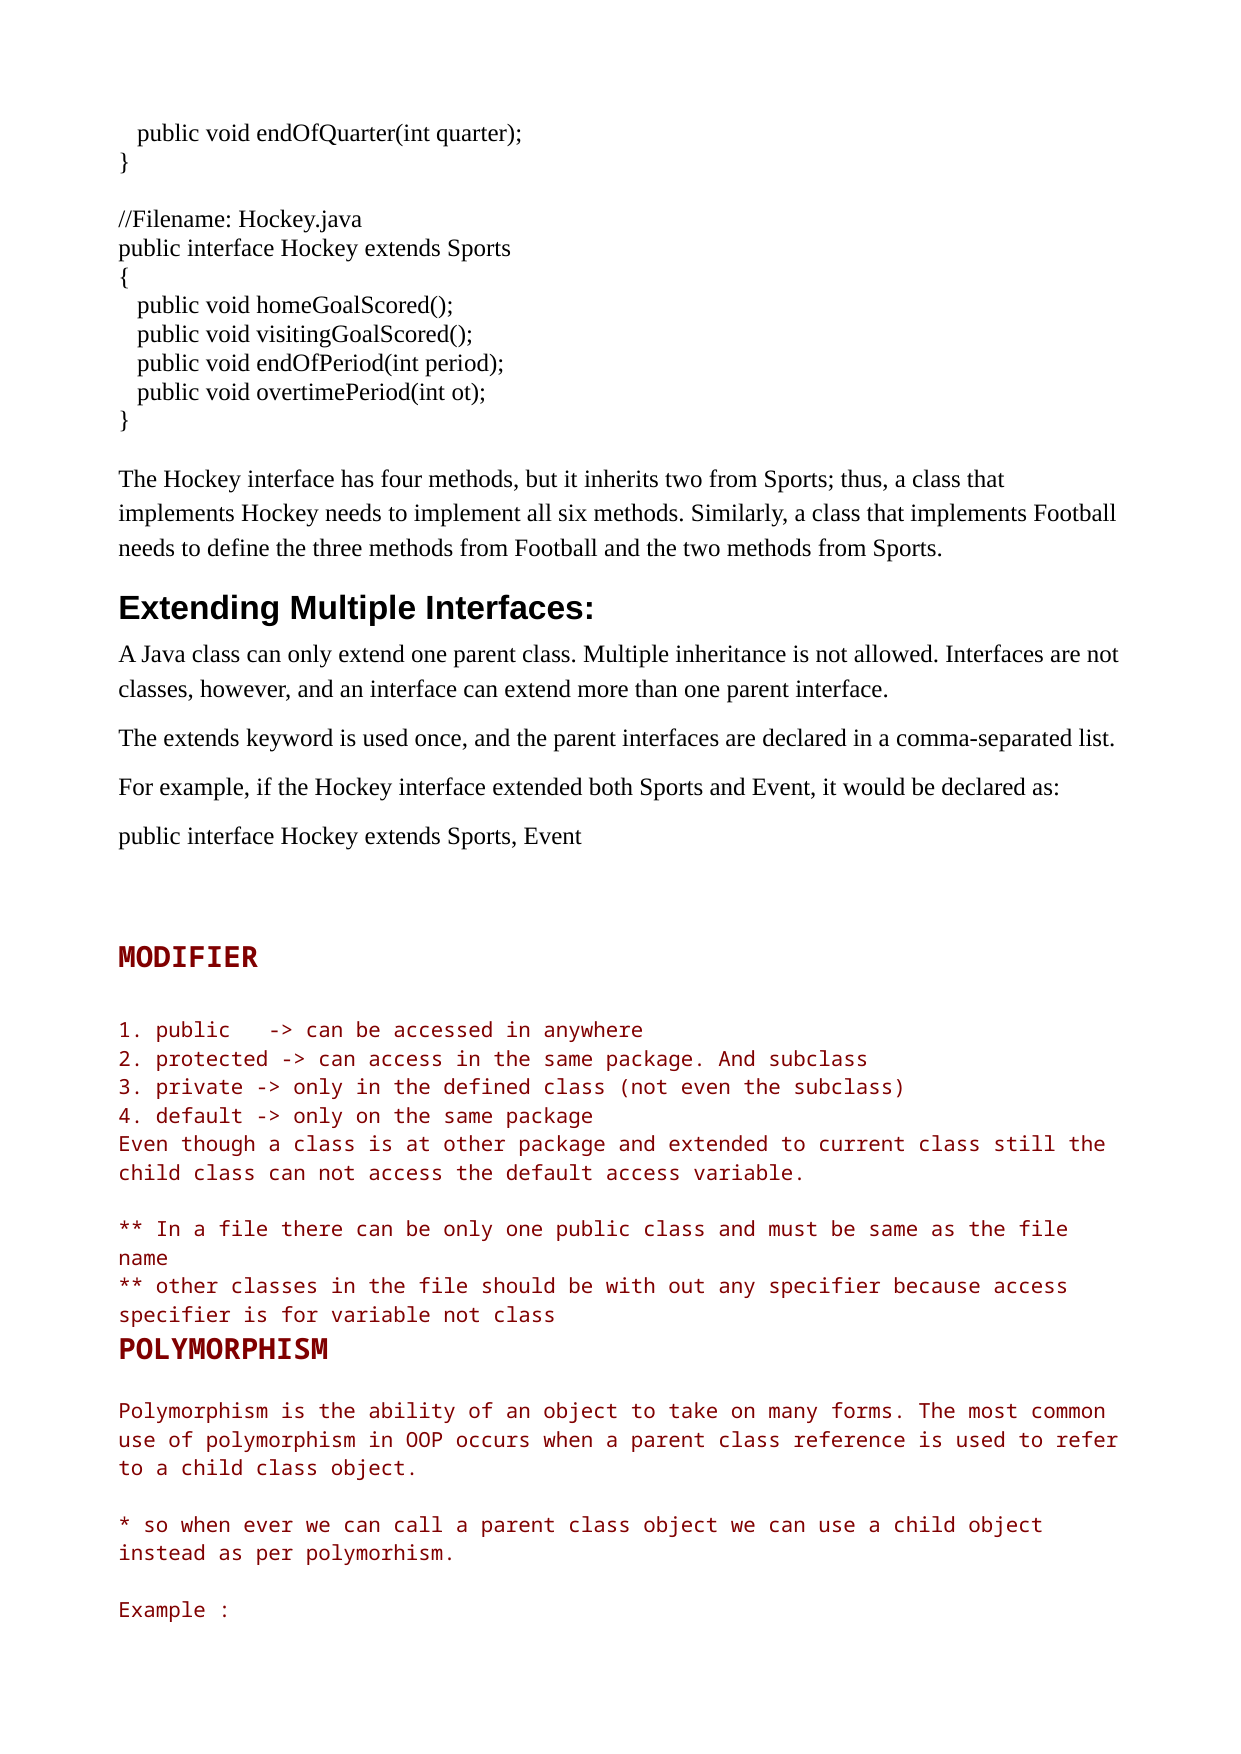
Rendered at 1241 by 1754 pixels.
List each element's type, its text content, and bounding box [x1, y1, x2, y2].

subtitle Extending Multiple Interfaces: [118, 588, 1122, 627]
text ** other classes in the file should be with out any specifier because access specifier is for variable not class [118, 1271, 1122, 1328]
text * so when ever we can call a parent class object we can use a child object instead as per polymorhism. [118, 1510, 1122, 1567]
text A Java class can only extend one parent class. Multiple inheritance is not allowed. Interfaces are not classes, however, and an interface can extend more than one parent interface. [118, 639, 1122, 702]
text POLYMORPHISM [118, 1328, 1122, 1368]
text For example, if the Hockey interface extended both Sports and Event, it would be declared as: [118, 772, 1122, 801]
text public interface Hockey extends Sports [118, 233, 1122, 262]
text public void endOfQuarter(int quarter); [118, 118, 1122, 147]
text ** In a file there can be only one public class and must be same as the file name [118, 1214, 1122, 1271]
text } [118, 147, 1122, 176]
text MODIFIER [118, 936, 1122, 976]
text public void overtimePeriod(int ot); [118, 377, 1122, 406]
text public void endOfPeriod(int period); [118, 348, 1122, 377]
text 1. public -> can be accessed in anywhere [118, 1015, 1122, 1044]
text public void homeGoalScored(); [118, 291, 1122, 319]
text 3. private -> only in the defined class (not even the subclass) [118, 1072, 1122, 1101]
text public interface Hockey extends Sports, Event [118, 821, 1122, 850]
text 2. protected -> can access in the same package. And subclass [118, 1044, 1122, 1072]
text Polymorphism is the ability of an object to take on many forms. The most common use of polymorphism in OOP occurs when a parent class reference is used to refer to a child class object. [118, 1396, 1122, 1482]
text The extends keyword is used once, and the parent interfaces are declared in a comma-separated list. [118, 723, 1122, 752]
text 4. default -> only on the same package [118, 1101, 1122, 1129]
text } [118, 406, 1122, 434]
text public void visitingGoalScored(); [118, 319, 1122, 348]
text { [118, 262, 1122, 291]
text Even though a class is at other package and extended to current class still the child class can not access the default access variable. [118, 1129, 1122, 1186]
text //Filename: Hockey.java [118, 204, 1122, 233]
text The Hockey interface has four methods, but it inherits two from Sports; thus, a class that implements Hockey needs to implement all six methods. Similarly, a class that implements Football needs to define the three methods from Football and the two methods from Sports. [118, 464, 1122, 562]
text Example : [118, 1595, 1122, 1624]
